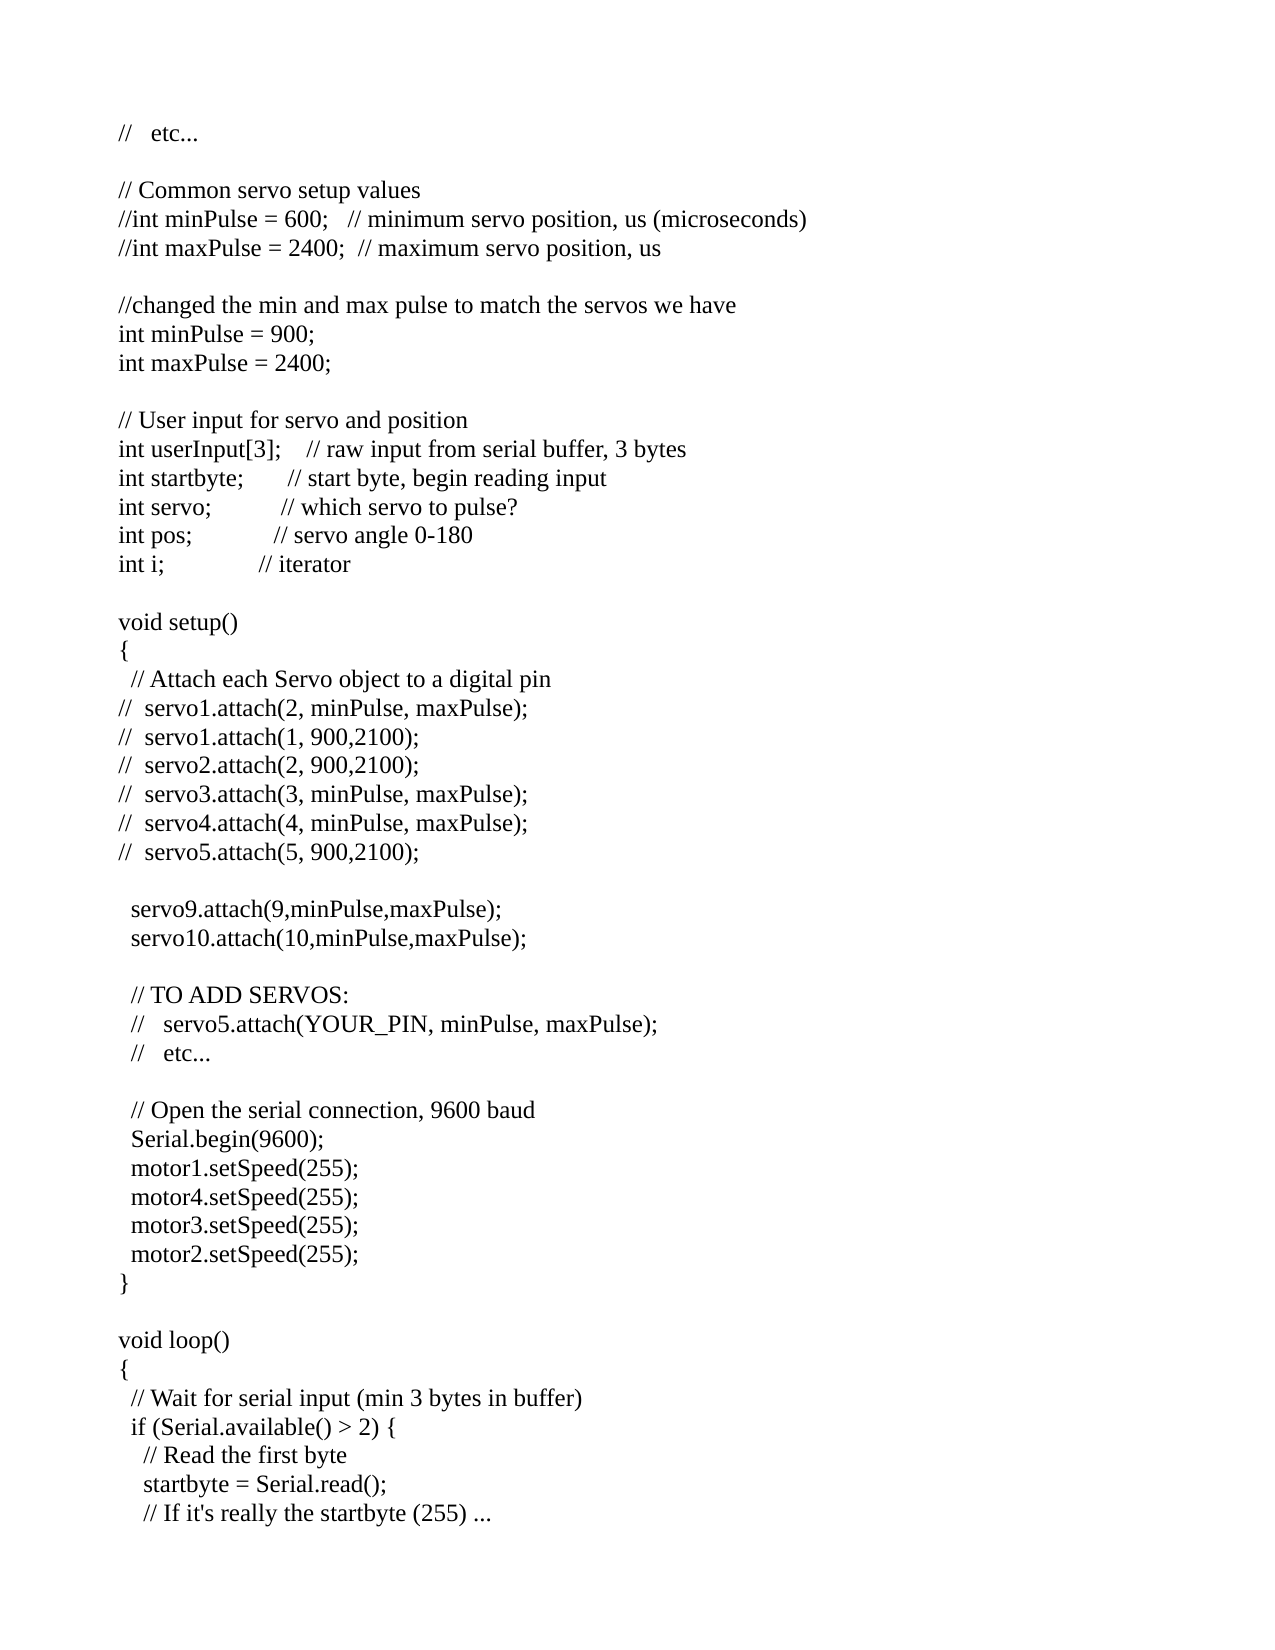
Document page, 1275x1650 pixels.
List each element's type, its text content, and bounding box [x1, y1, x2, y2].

text // User input for servo and position [118, 406, 1157, 434]
text servo10.attach(10,minPulse,maxPulse); [118, 923, 1157, 952]
text motor1.setSpeed(255); [118, 1153, 1157, 1182]
text // Common servo setup values [118, 176, 1157, 204]
text // servo1.attach(2, minPulse, maxPulse); [118, 693, 1157, 722]
text // Read the first byte [118, 1441, 1157, 1469]
text //int maxPulse = 2400; // maximum servo position, us [118, 233, 1157, 262]
text int startbyte; // start byte, begin reading input [118, 463, 1157, 492]
text Serial.begin(9600); [118, 1124, 1157, 1153]
text // servo3.attach(3, minPulse, maxPulse); [118, 779, 1157, 808]
text // Wait for serial input (min 3 bytes in buffer) [118, 1383, 1157, 1412]
text // If it's really the startbyte (255) ... [118, 1498, 1157, 1527]
text } [118, 1268, 1157, 1297]
text // servo4.attach(4, minPulse, maxPulse); [118, 808, 1157, 837]
text // servo5.attach(YOUR_PIN, minPulse, maxPulse); [118, 1009, 1157, 1038]
text servo9.attach(9,minPulse,maxPulse); [118, 894, 1157, 923]
text // Attach each Servo object to a digital pin [118, 664, 1157, 693]
text void setup() [118, 607, 1157, 636]
text // TO ADD SERVOS: [118, 981, 1157, 1009]
text int userInput[3]; // raw input from serial buffer, 3 bytes [118, 434, 1157, 463]
text // etc... [118, 1038, 1157, 1067]
text { [118, 1354, 1157, 1383]
text motor2.setSpeed(255); [118, 1239, 1157, 1268]
text int pos; // servo angle 0-180 [118, 521, 1157, 549]
text int servo; // which servo to pulse? [118, 492, 1157, 521]
text // etc... [118, 118, 1157, 147]
text // servo5.attach(5, 900,2100); [118, 837, 1157, 866]
text //changed the min and max pulse to match the servos we have [118, 291, 1157, 319]
text // servo1.attach(1, 900,2100); [118, 722, 1157, 751]
text motor3.setSpeed(255); [118, 1211, 1157, 1239]
text // Open the serial connection, 9600 baud [118, 1096, 1157, 1124]
text motor4.setSpeed(255); [118, 1182, 1157, 1211]
text //int minPulse = 600; // minimum servo position, us (microseconds) [118, 204, 1157, 233]
text { [118, 636, 1157, 664]
text void loop() [118, 1326, 1157, 1354]
text int i; // iterator [118, 549, 1157, 578]
text startbyte = Serial.read(); [118, 1469, 1157, 1498]
text // servo2.attach(2, 900,2100); [118, 751, 1157, 779]
text int maxPulse = 2400; [118, 348, 1157, 377]
text if (Serial.available() > 2) { [118, 1412, 1157, 1441]
text int minPulse = 900; [118, 319, 1157, 348]
